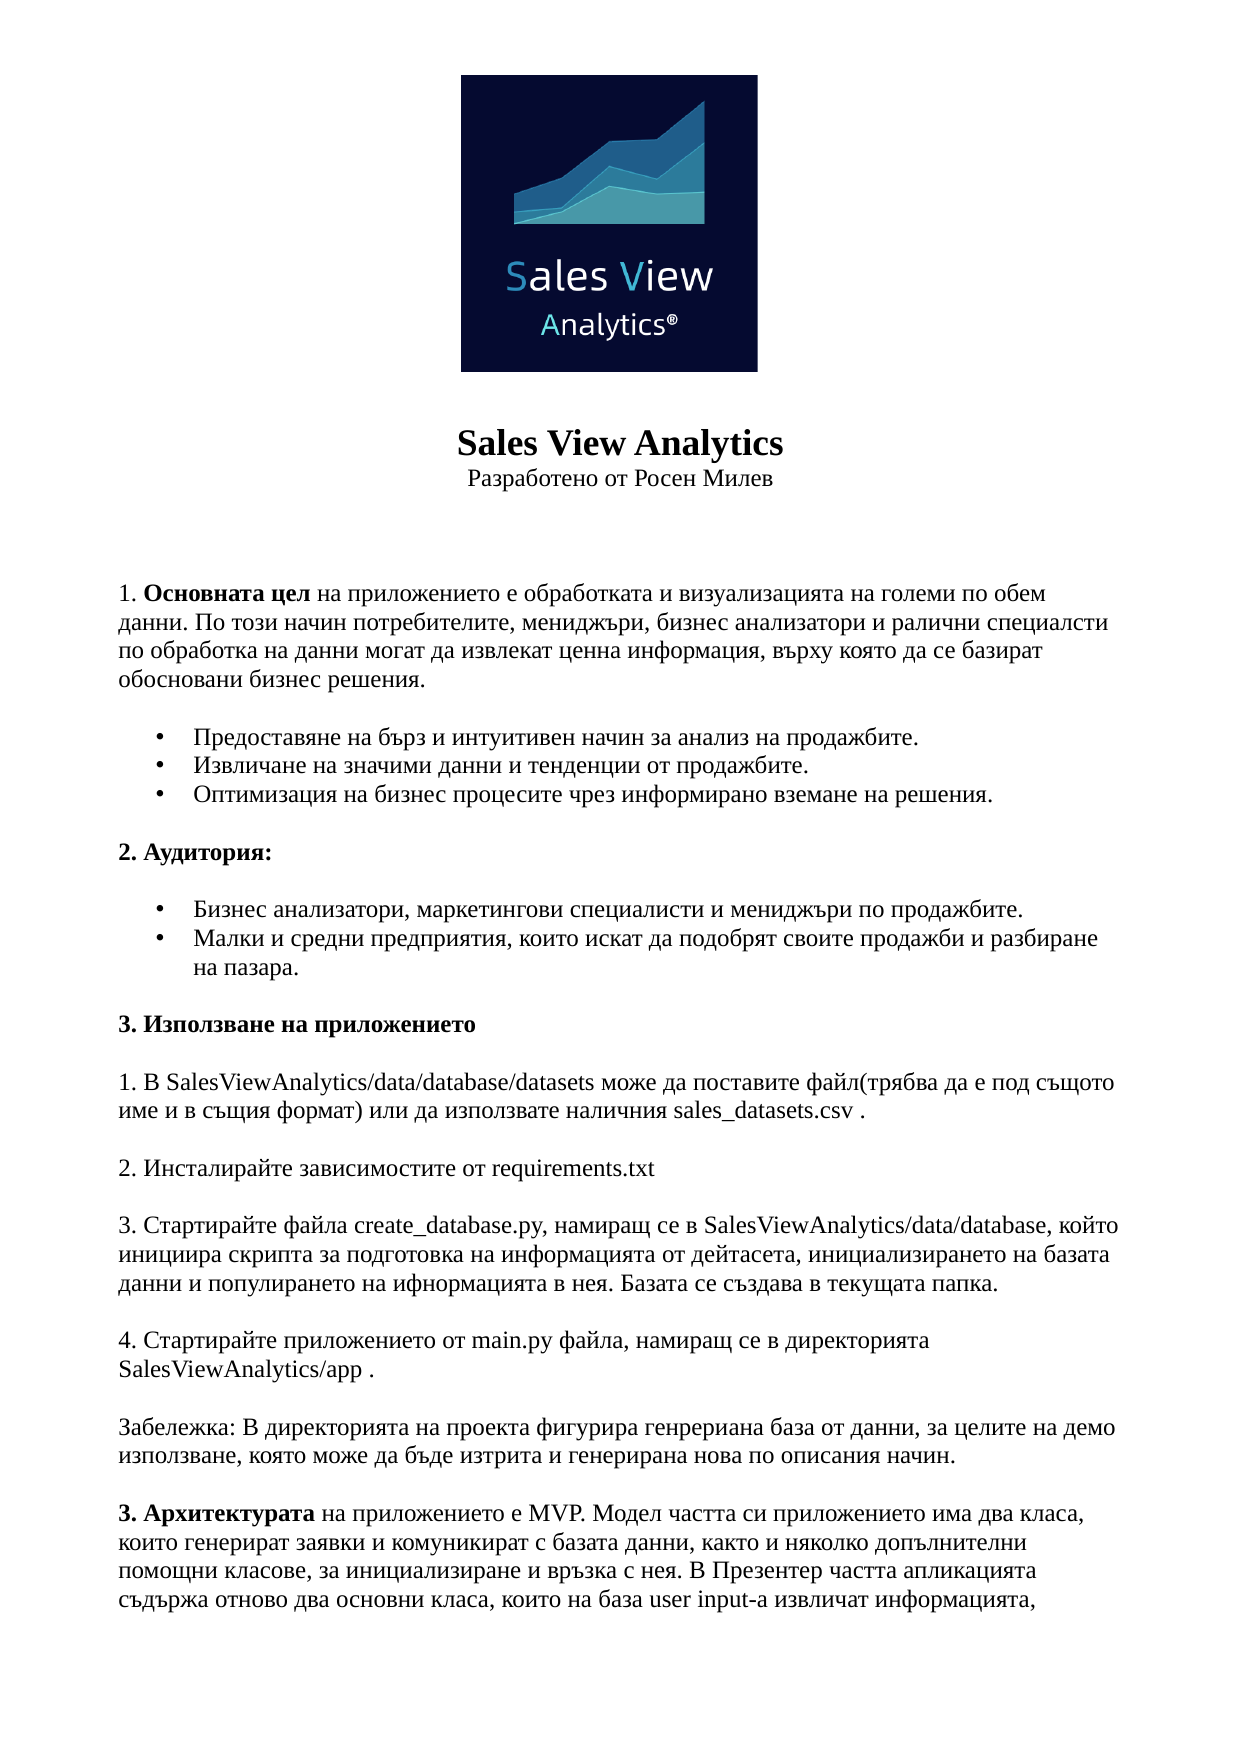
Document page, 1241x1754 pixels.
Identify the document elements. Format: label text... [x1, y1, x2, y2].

text 3. Използване на приложението [118, 1009, 1122, 1038]
text 1. Основната цел на приложението е обработката и визуализацията на големи по обем данни. По този начин потребителите, мениджъри, бизнес анализатори и ралични специалсти по обработка на данни могат да извлекат ценна информация, върху която да се базират обосновани бизнес решения. [118, 578, 1122, 693]
list Малки и средни предприятия, които искат да подобрят своите продажби и разбиране на пазара. [156, 923, 1122, 981]
text 2. Инсталирайте зависимостите от requirements.txt [118, 1153, 1122, 1182]
text Разработено от Росен Милев [118, 463, 1122, 492]
list Бизнес анализатори, маркетингови специалисти и мениджъри по продажбите. [156, 894, 1122, 923]
text 2. Аудитория: [118, 837, 1122, 866]
text 4. Стартирайте приложението от main.py файла, намиращ се в директорията SalesViewAnalytics/app . [118, 1326, 1122, 1383]
text 3. Архитектурата на приложението е MVP. Модел частта си приложението има два класа, които генерират заявки и комуникират с базата данни, както и няколко допълнителни помощни класове, за инициализиране и връзка с нея. В Презентер частта апликацията съдържа отново два основни класа, които на база user input-a извличат информацията, [118, 1498, 1122, 1613]
text 3. Стартирайте файла create_database.py, намиращ се в SalesViewAnalytics/data/database, който инициира скрипта за подготовка на информацията от дейтасета, инициализирането на базата данни и популирането на ифнормацията в нея. Базата се създава в текущата папка. [118, 1211, 1122, 1297]
text Sales View Analytics [118, 420, 1122, 463]
picture [461, 75, 758, 372]
list Оптимизация на бизнес процесите чрез информирано вземане на решения. [156, 779, 1122, 808]
list Предоставяне на бърз и интуитивен начин за анализ на продажбите. [156, 722, 1122, 751]
list Извличане на значими данни и тенденции от продажбите. [156, 751, 1122, 779]
text 1. В SalesViewAnalytics/data/database/datasets може да поставите файл(трябва да е под същото име и в същия формат) или да използвате наличния sales_datasets.csv . [118, 1067, 1122, 1124]
text Забележка: В директорията на проекта фигурира генрериана база от данни, за целите на демо използване, която може да бъде изтрита и генерирана нова по описания начин. [118, 1412, 1122, 1469]
